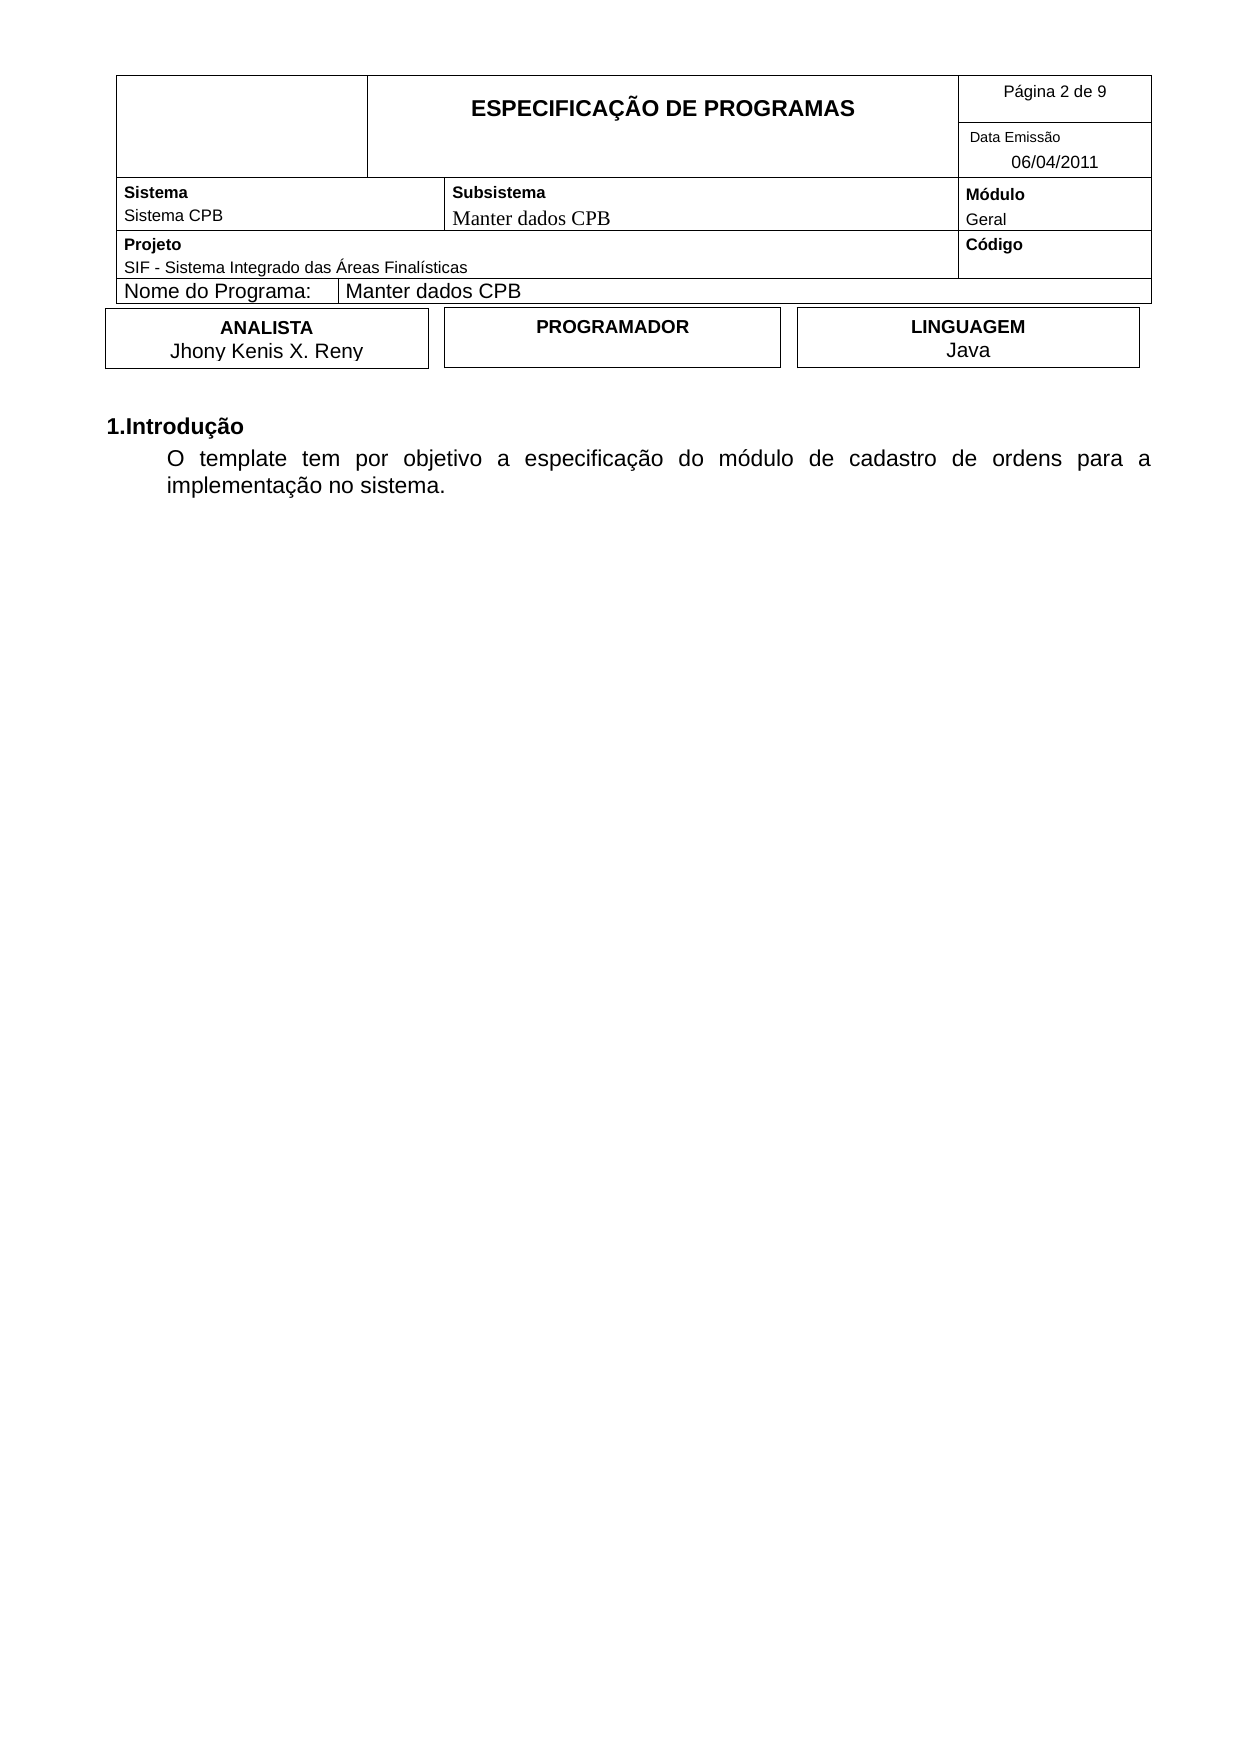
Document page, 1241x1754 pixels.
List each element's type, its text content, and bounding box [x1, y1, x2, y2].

text O template tem por objetivo a especificação do módulo de cadastro de ordens para a implementação no sistema. [167, 445, 1151, 498]
subtitle Introdução [106, 413, 1151, 439]
